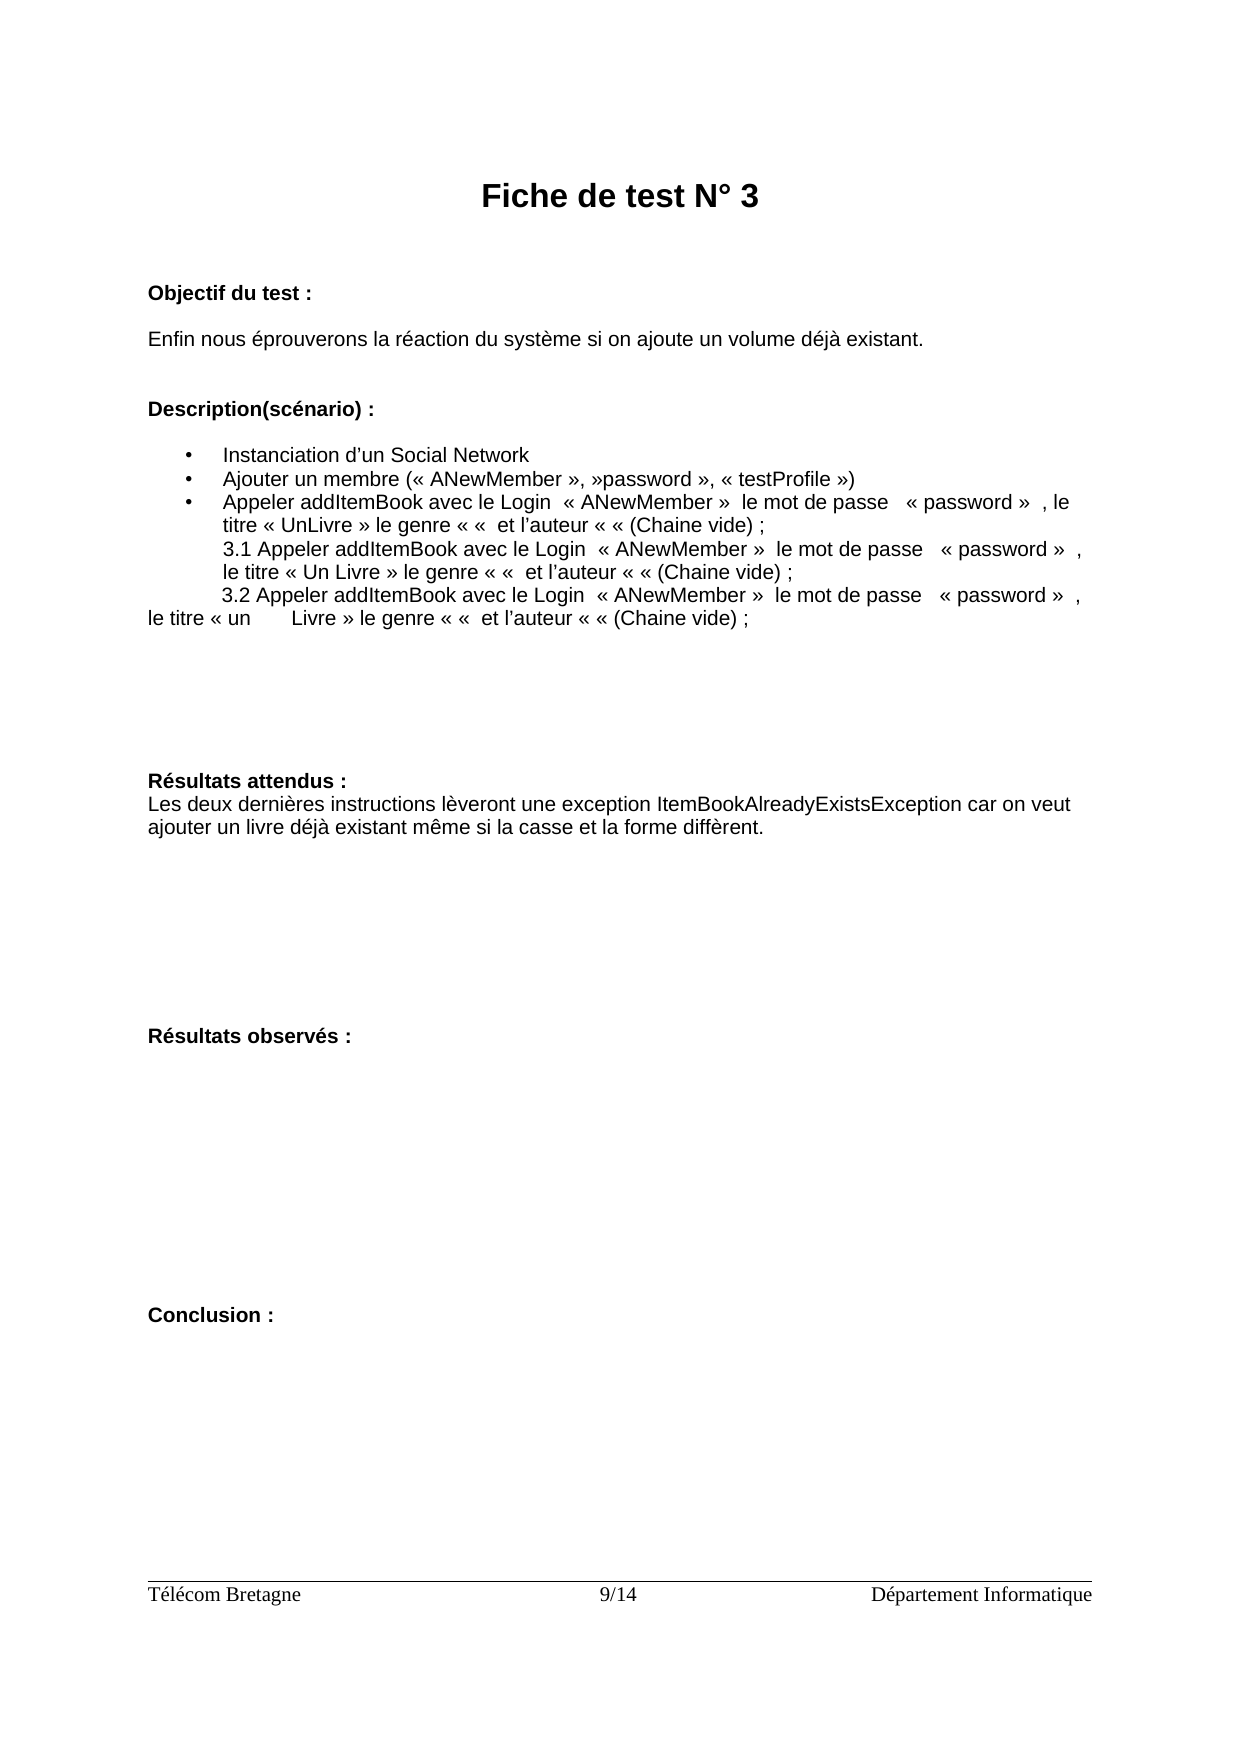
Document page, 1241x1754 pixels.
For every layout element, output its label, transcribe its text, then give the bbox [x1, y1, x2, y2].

text Description(scénario) : [148, 397, 1092, 421]
text Résultats observés : [148, 1025, 1092, 1048]
text Les deux dernières instructions lèveront une exception ItemBookAlreadyExistsException car on veut ajouter un livre déjà existant même si la casse et la forme diffèrent. [148, 793, 1092, 839]
title Fiche de test N° 3 [148, 177, 1092, 214]
list 3.1 Appeler addItemBook avec le Login « ANewMember » le mot de passe « password » , le titre « Un Livre » le genre « « et l’auteur « « (Chaine vide) ; [185, 537, 1092, 583]
list Appeler addItemBook avec le Login « ANewMember » le mot de passe « password » , le titre « UnLivre » le genre « « et l’auteur « « (Chaine vide) ; [185, 491, 1092, 537]
list Ajouter un membre (« ANewMember », »password », « testProfile ») [185, 467, 1092, 491]
list Instanciation d’un Social Network [185, 444, 1092, 467]
text Résultats attendus : [148, 769, 1092, 793]
text 3.2 Appeler addItemBook avec le Login « ANewMember » le mot de passe « password » , le titre « un Livre » le genre « « et l’auteur « « (Chaine vide) ; [148, 583, 1092, 630]
subtitle Conclusion : [148, 1304, 1092, 1327]
text Objectif du test : [148, 281, 1092, 304]
text Enfin nous éprouverons la réaction du système si on ajoute un volume déjà existant. [148, 328, 1092, 351]
